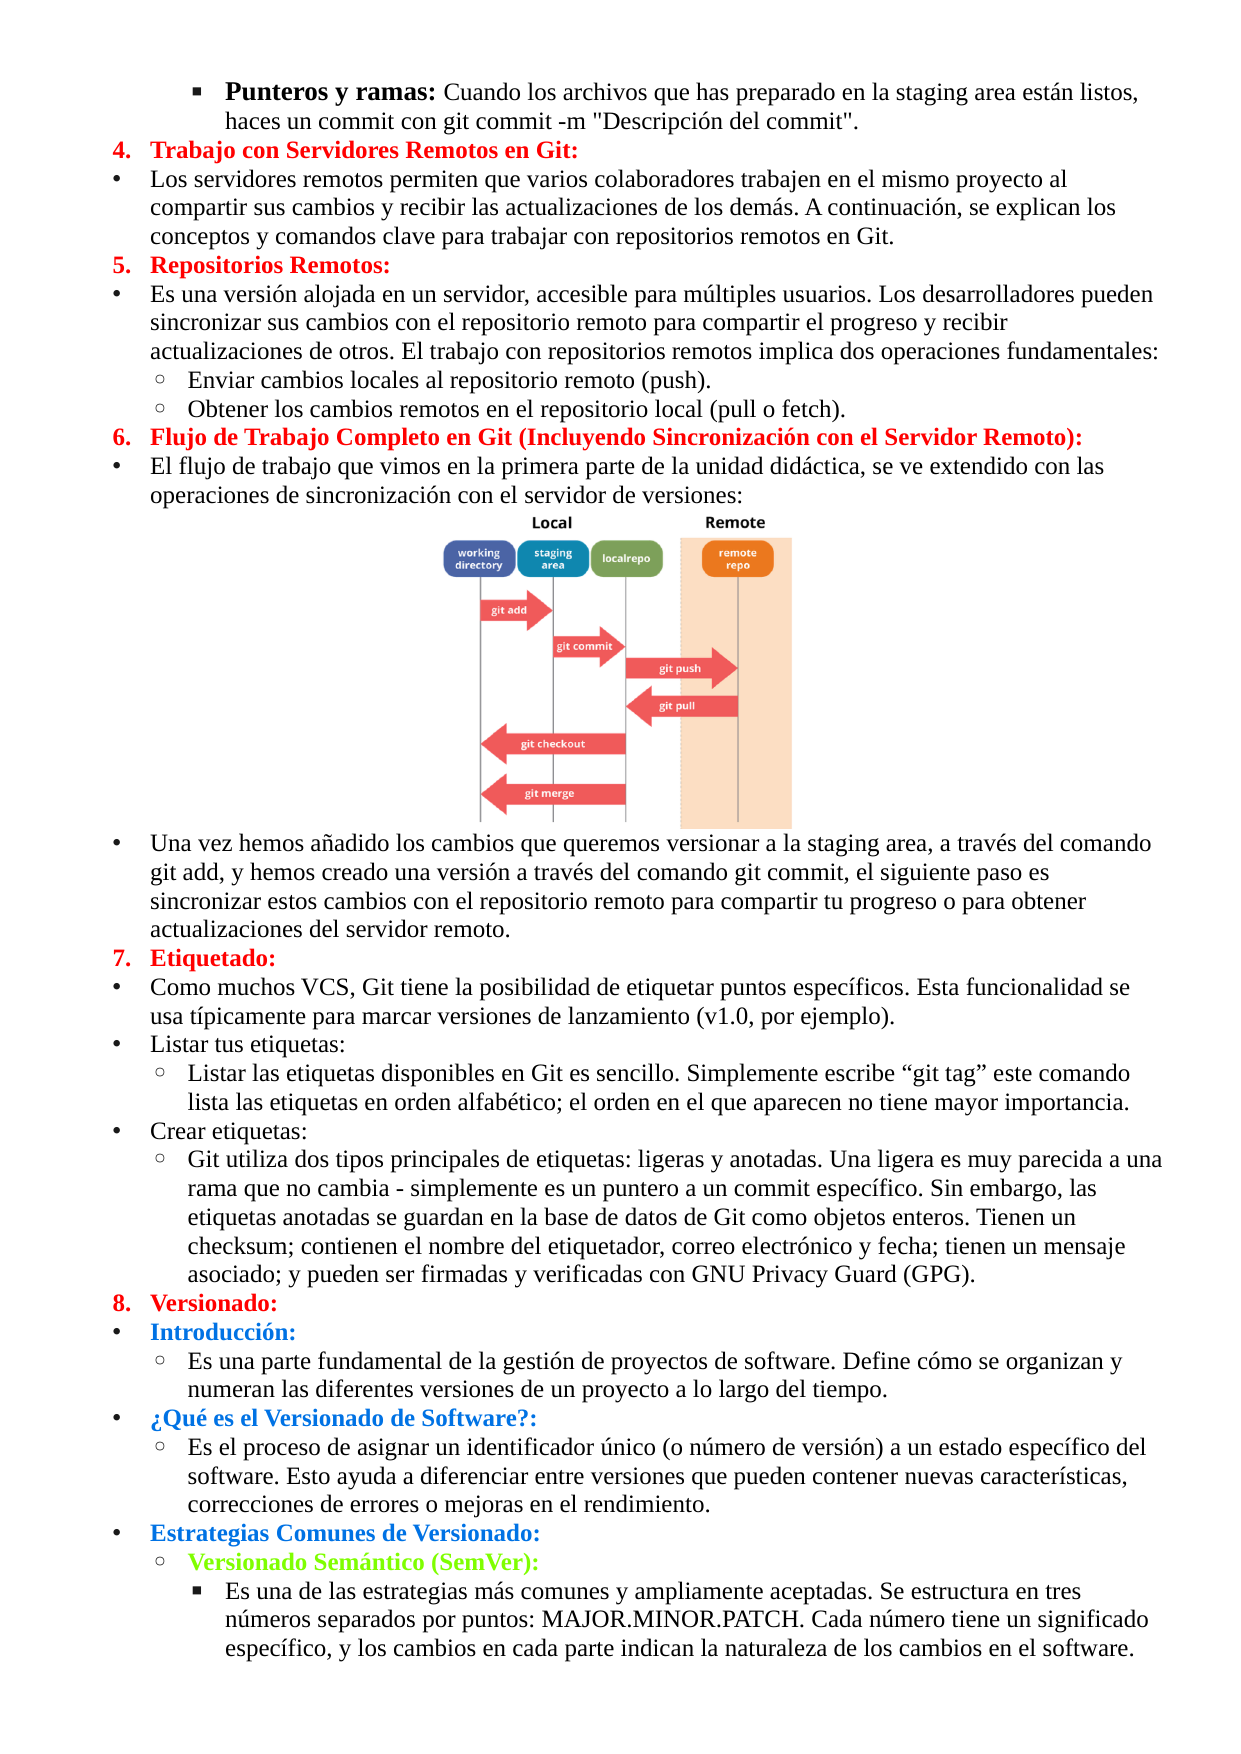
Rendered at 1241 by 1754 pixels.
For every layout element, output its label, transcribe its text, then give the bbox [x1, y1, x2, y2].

list Introducción: [112, 1317, 1165, 1346]
list Estrategias Comunes de Versionado: [112, 1518, 1165, 1547]
list Git utiliza dos tipos principales de etiquetas: ligeras y anotadas. Una ligera es muy parecida a una rama que no cambia - simplemente es un puntero a un commit específico. Sin embargo, las etiquetas anotadas se guardan en la base de datos de Git como objetos enteros. Tienen un checksum; contienen el nombre del etiquetador, correo electrónico y fecha; tienen un mensaje asociado; y pueden ser firmadas y verificadas con GNU Privacy Guard (GPG). [150, 1144, 1165, 1288]
list Es el proceso de asignar un identificador único (o número de versión) a un estado específico del software. Esto ayuda a diferenciar entre versiones que pueden contener nuevas características, correcciones de errores o mejoras en el rendimiento. [150, 1432, 1165, 1518]
list Los servidores remotos permiten que varios colaboradores trabajen en el mismo proyecto al compartir sus cambios y recibir las actualizaciones de los demás. A continuación, se explican los conceptos y comandos clave para trabajar con repositorios remotos en Git. [112, 164, 1165, 250]
list Crear etiquetas: [112, 1116, 1165, 1144]
list Enviar cambios locales al repositorio remoto (push). [150, 365, 1165, 394]
list Listar las etiquetas disponibles en Git es sencillo. Simplemente escribe “git tag” este comando lista las etiquetas en orden alfabético; el orden en el que aparecen no tiene mayor importancia. [150, 1058, 1165, 1116]
list El flujo de trabajo que vimos en la primera parte de la unidad didáctica, se ve extendido con las operaciones de sincronización con el servidor de versiones: [112, 451, 1165, 509]
picture [435, 510, 794, 829]
list Flujo de Trabajo Completo en Git (Incluyendo Sincronización con el Servidor Remoto): [112, 422, 1165, 451]
list Punteros y ramas: Cuando los archivos que has preparado en la staging area están listos, haces un commit con git commit -m "Descripción del commit". [187, 75, 1165, 135]
list Es una de las estrategias más comunes y ampliamente aceptadas. Se estructura en tres números separados por puntos: MAJOR.MINOR.PATCH. Cada número tiene un significado específico, y los cambios en cada parte indican la naturaleza de los cambios en el software. [187, 1576, 1165, 1662]
list Como muchos VCS, Git tiene la posibilidad de etiquetar puntos específicos. Esta funcionalidad se usa típicamente para marcar versiones de lanzamiento (v1.0, por ejemplo). [112, 972, 1165, 1029]
list Trabajo con Servidores Remotos en Git: [112, 135, 1165, 164]
list Etiquetado: [112, 943, 1165, 972]
list Versionado Semántico (SemVer): [150, 1547, 1165, 1576]
list Repositorios Remotos: [112, 250, 1165, 279]
list Es una parte fundamental de la gestión de proyectos de software. Define cómo se organizan y numeran las diferentes versiones de un proyecto a lo largo del tiempo. [150, 1346, 1165, 1403]
list ¿Qué es el Versionado de Software?: [112, 1403, 1165, 1432]
list Obtener los cambios remotos en el repositorio local (pull o fetch). [150, 394, 1165, 422]
list Es una versión alojada en un servidor, accesible para múltiples usuarios. Los desarrolladores pueden sincronizar sus cambios con el repositorio remoto para compartir el progreso y recibir actualizaciones de otros. El trabajo con repositorios remotos implica dos operaciones fundamentales: [112, 279, 1165, 365]
list Versionado: [112, 1288, 1165, 1317]
list Listar tus etiquetas: [112, 1029, 1165, 1058]
list Una vez hemos añadido los cambios que queremos versionar a la staging area, a través del comando git add, y hemos creado una versión a través del comando git commit, el siguiente paso es sincronizar estos cambios con el repositorio remoto para compartir tu progreso o para obtener actualizaciones del servidor remoto. [112, 509, 1165, 943]
